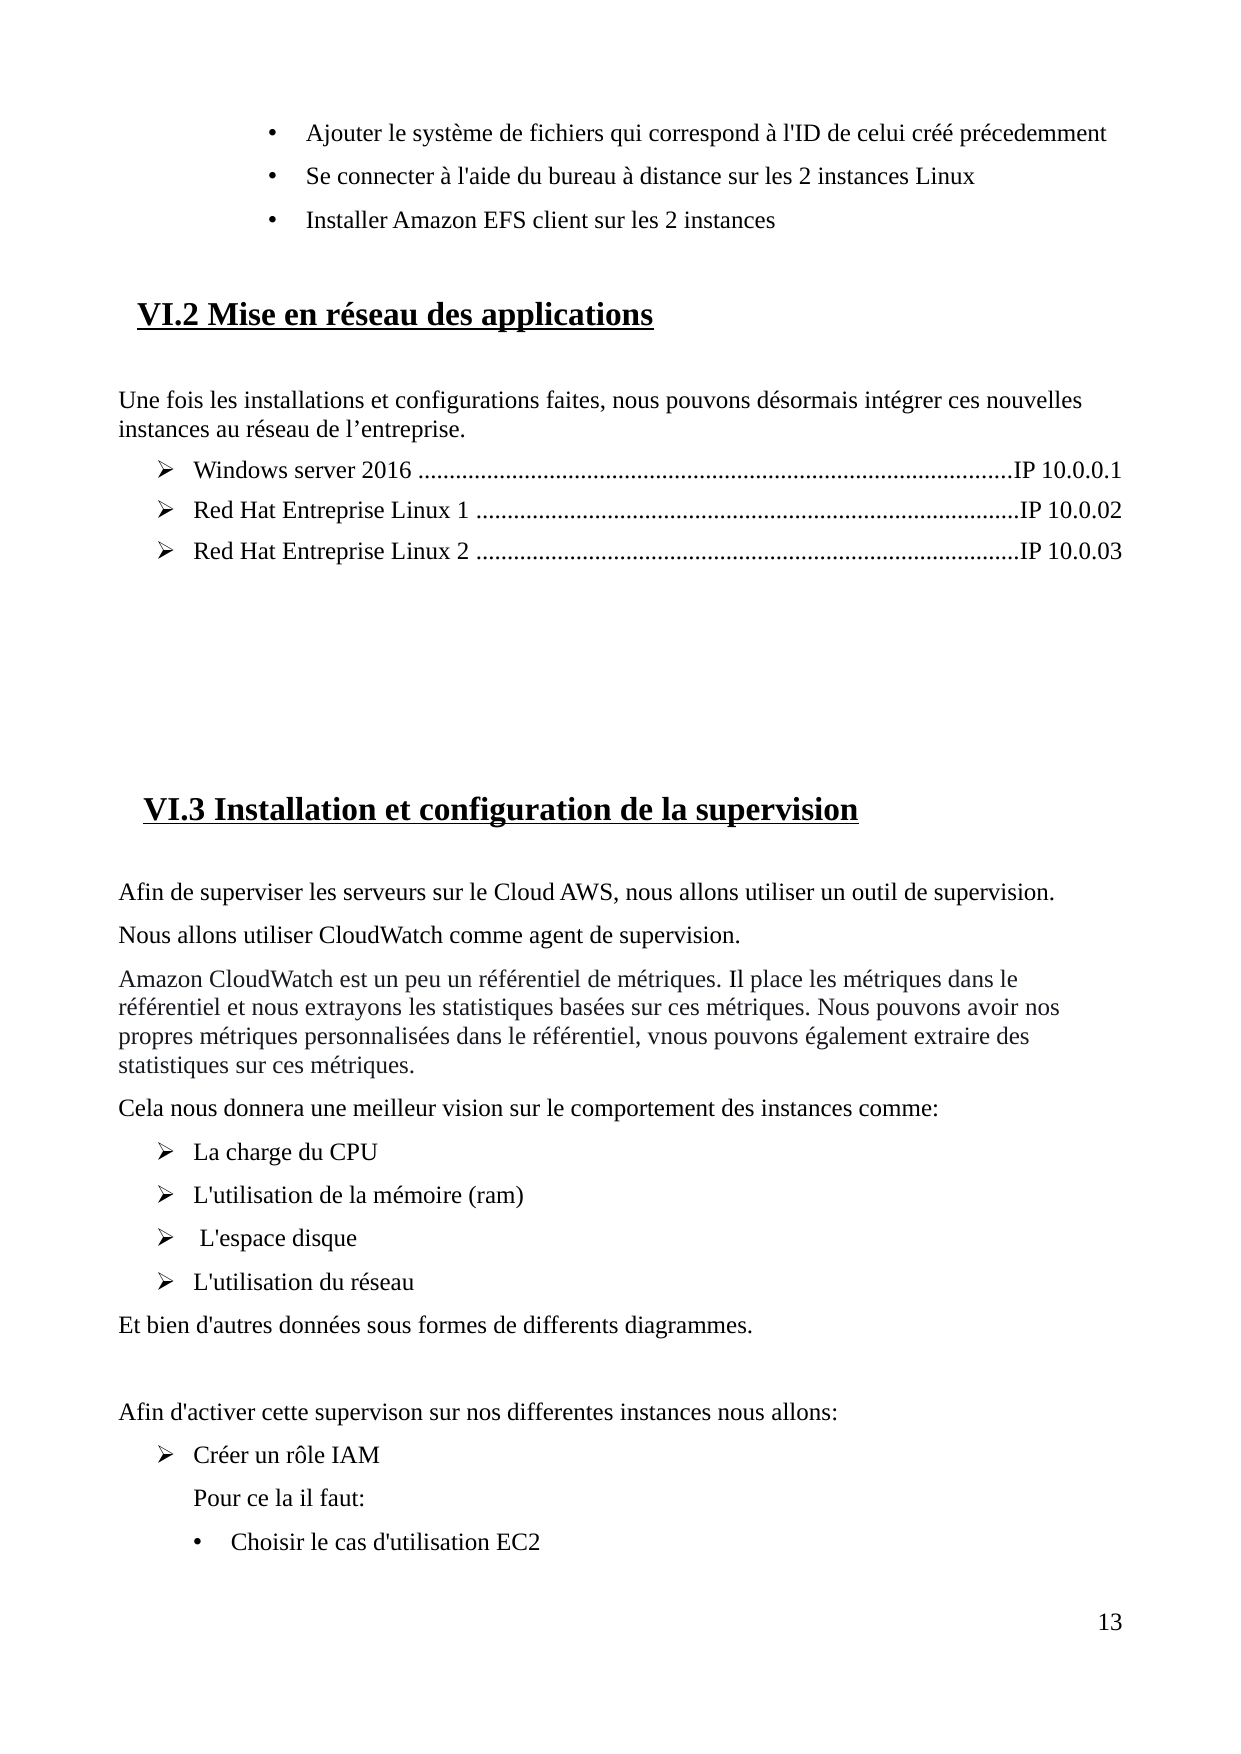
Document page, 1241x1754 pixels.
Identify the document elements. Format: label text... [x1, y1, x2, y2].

text Afin d'activer cette supervison sur nos differentes instances nous allons: [118, 1397, 1122, 1425]
list L'espace disque [156, 1223, 1122, 1252]
list L'utilisation du réseau [156, 1267, 1122, 1295]
list La charge du CPU [156, 1137, 1122, 1165]
text Amazon CloudWatch est un peu un référentiel de métriques. Il place les métriques dans le référentiel et nous extrayons les statistiques basées sur ces métriques. Nous pouvons avoir nos propres métriques personnalisées dans le référentiel, vnous pouvons également extraire des statistiques sur ces métriques. [118, 964, 1122, 1079]
text Nous allons utiliser CloudWatch comme agent de supervision. [118, 920, 1122, 949]
list Red Hat Entreprise Linux 2 IP 10.0.03 [156, 536, 1122, 565]
list Ajouter le système de fichiers qui correspond à l'ID de celui créé précedemment [268, 118, 1122, 147]
list Choisir le cas d'utilisation EC2 [193, 1527, 1122, 1555]
list Installer Amazon EFS client sur les 2 instances [268, 205, 1122, 233]
list Se connecter à l'aide du bureau à distance sur les 2 instances Linux [268, 161, 1122, 190]
list Créer un rôle IAM [156, 1440, 1122, 1469]
list L'utilisation de la mémoire (ram) [156, 1180, 1122, 1209]
list Pour ce la il faut: [156, 1483, 1122, 1512]
text VI.2 Mise en réseau des applications [118, 295, 1122, 333]
text Une fois les installations et configurations faites, nous pouvons désormais intégrer ces nouvelles instances au réseau de l’entreprise. [118, 386, 1122, 443]
list Red Hat Entreprise Linux 1 IP 10.0.02 [156, 496, 1122, 524]
text VI.3 Installation et configuration de la supervision [118, 789, 1122, 828]
text Cela nous donnera une meilleur vision sur le comportement des instances comme: [118, 1093, 1122, 1122]
list Windows server 2016 IP 10.0.0.1 [156, 455, 1122, 484]
text Afin de superviser les serveurs sur le Cloud AWS, nous allons utiliser un outil de supervision. [118, 877, 1122, 906]
text Et bien d'autres données sous formes de differents diagrammes. [118, 1310, 1122, 1339]
